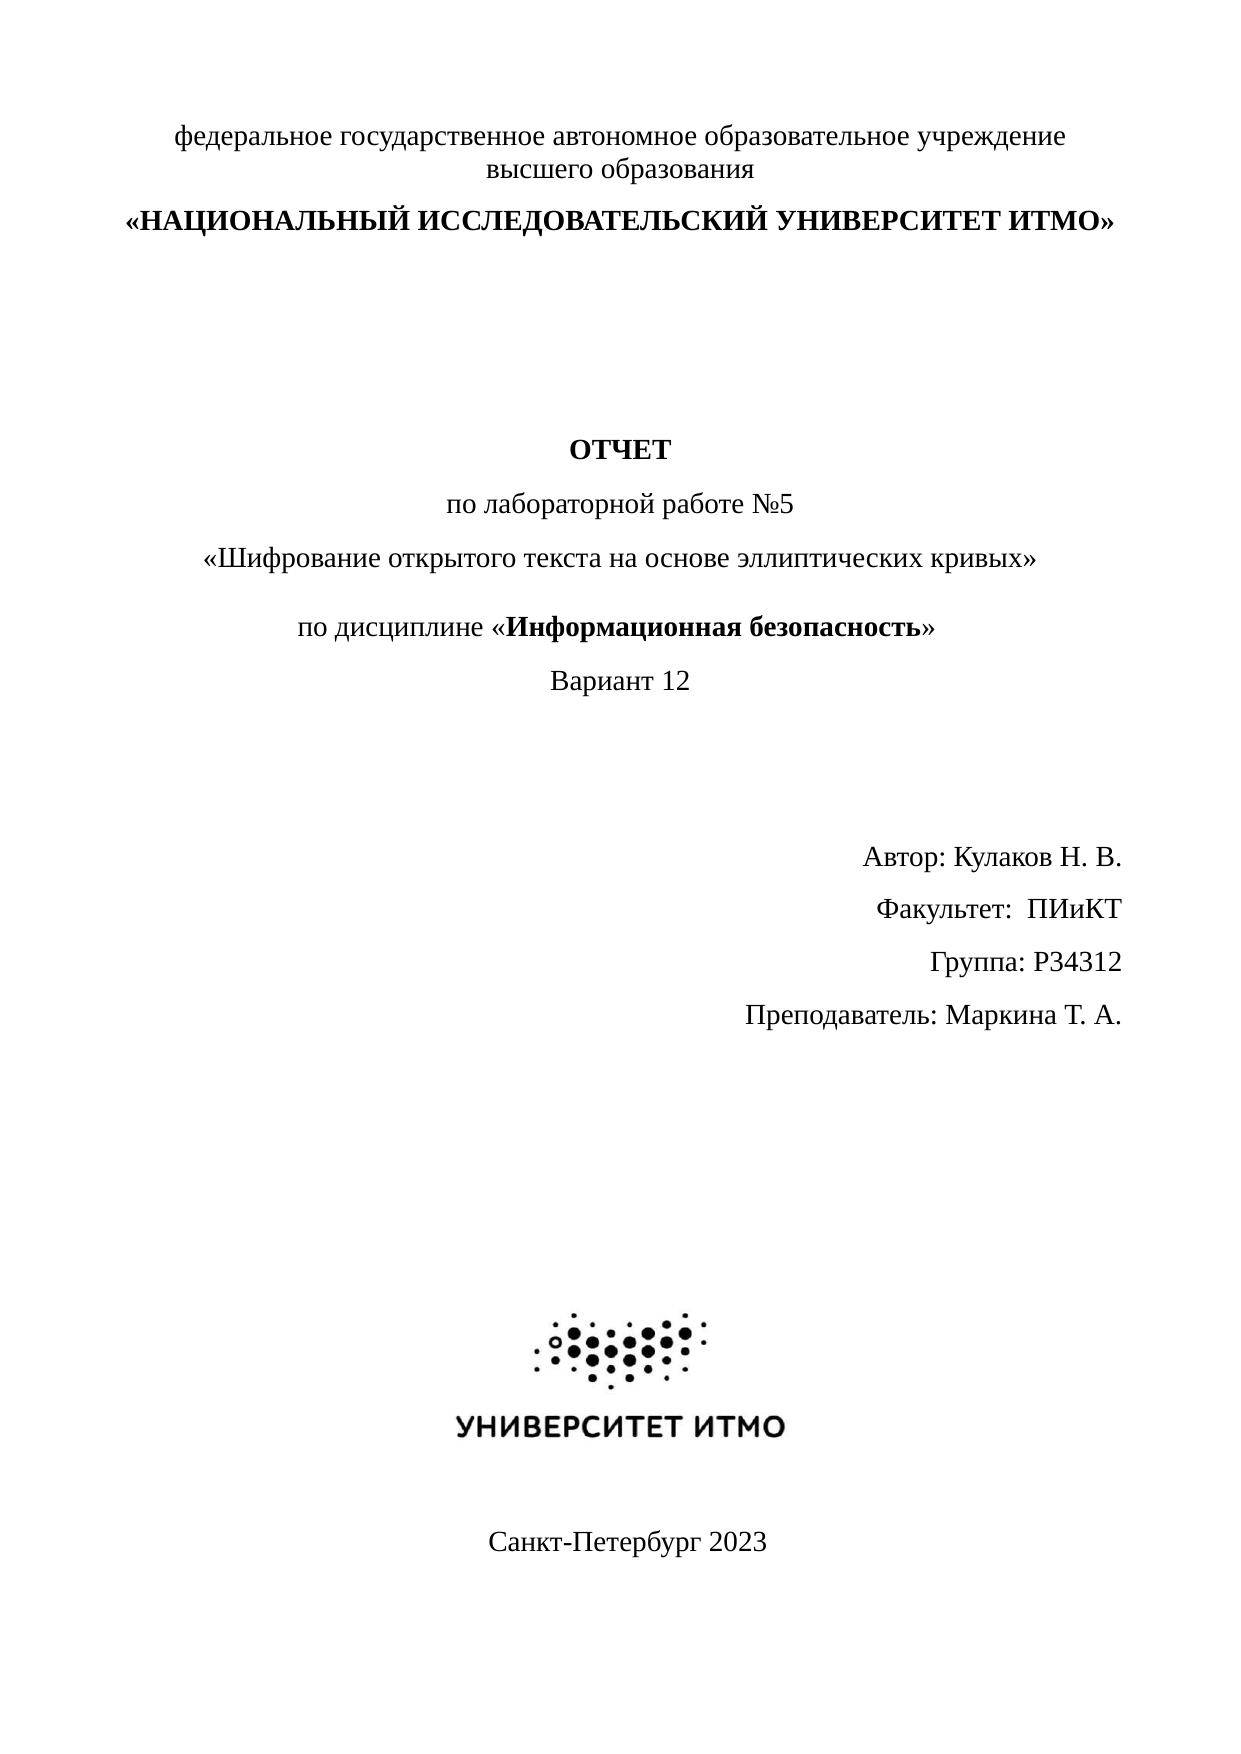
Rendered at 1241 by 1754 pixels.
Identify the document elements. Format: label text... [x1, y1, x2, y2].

text «НАЦИОНАЛЬНЫЙ ИССЛЕДОВАТЕЛЬСКИЙ УНИВЕРСИТЕТ ИТМО» [118, 203, 1122, 237]
text Санкт-Петербург 2023 [118, 1524, 1122, 1558]
text Вариант 12 [118, 663, 1122, 697]
text федеральное государственное автономное образовательное учреждение высшего образования [118, 118, 1122, 185]
picture [431, 1247, 809, 1504]
text по дисциплине «Информационная безопасность» [118, 609, 1122, 642]
text Автор: Кулаков Н. В. [118, 839, 1122, 872]
text Преподаватель: Маркина Т. А. [118, 997, 1122, 1031]
text «Шифрование открытого текста на основе эллиптических кривых» [118, 541, 1122, 574]
text ОТЧЕТ [118, 432, 1122, 465]
text Факультет: ПИиКТ [118, 892, 1122, 925]
text по лабораторной работе №5 [118, 486, 1122, 520]
text Группа: P34312 [118, 944, 1122, 978]
